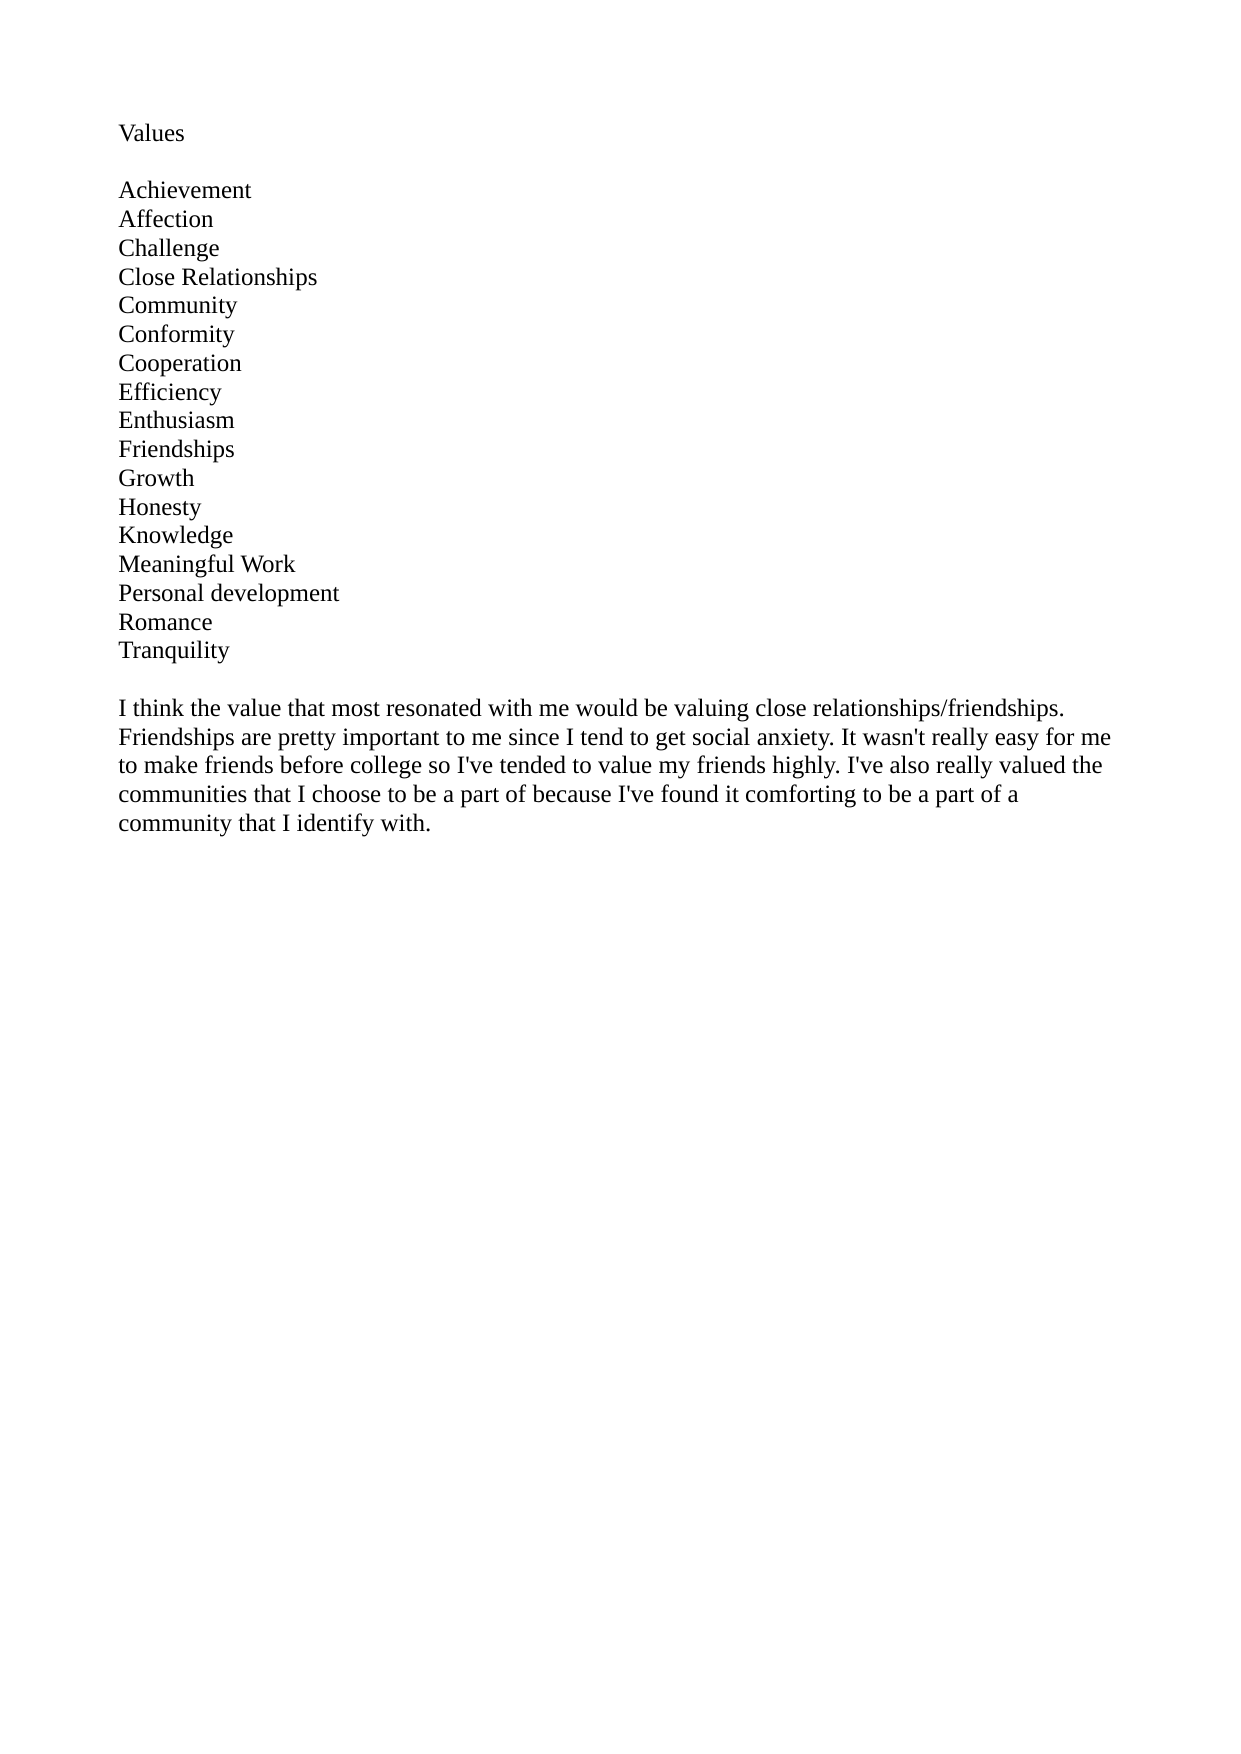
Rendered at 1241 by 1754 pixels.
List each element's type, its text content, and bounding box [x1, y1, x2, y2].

text Affection [118, 204, 1122, 233]
text Close Relationships [118, 262, 1122, 291]
text Challenge [118, 233, 1122, 262]
text Tranquility [118, 636, 1122, 664]
text Growth [118, 463, 1122, 492]
text Romance [118, 607, 1122, 636]
text Efficiency [118, 377, 1122, 406]
text Personal development [118, 578, 1122, 607]
text Friendships [118, 434, 1122, 463]
text I think the value that most resonated with me would be valuing close relationships/friendships. Friendships are pretty important to me since I tend to get social anxiety. It wasn't really easy for me to make friends before college so I've tended to value my friends highly. I've also really valued the communities that I choose to be a part of because I've found it comforting to be a part of a community that I identify with. [118, 693, 1122, 837]
text Conformity [118, 319, 1122, 348]
text Achievement [118, 176, 1122, 204]
text Knowledge [118, 521, 1122, 549]
text Meaningful Work [118, 549, 1122, 578]
text Values [118, 118, 1122, 147]
text Community [118, 291, 1122, 319]
text Cooperation [118, 348, 1122, 377]
text Enthusiasm [118, 406, 1122, 434]
text Honesty [118, 492, 1122, 521]
